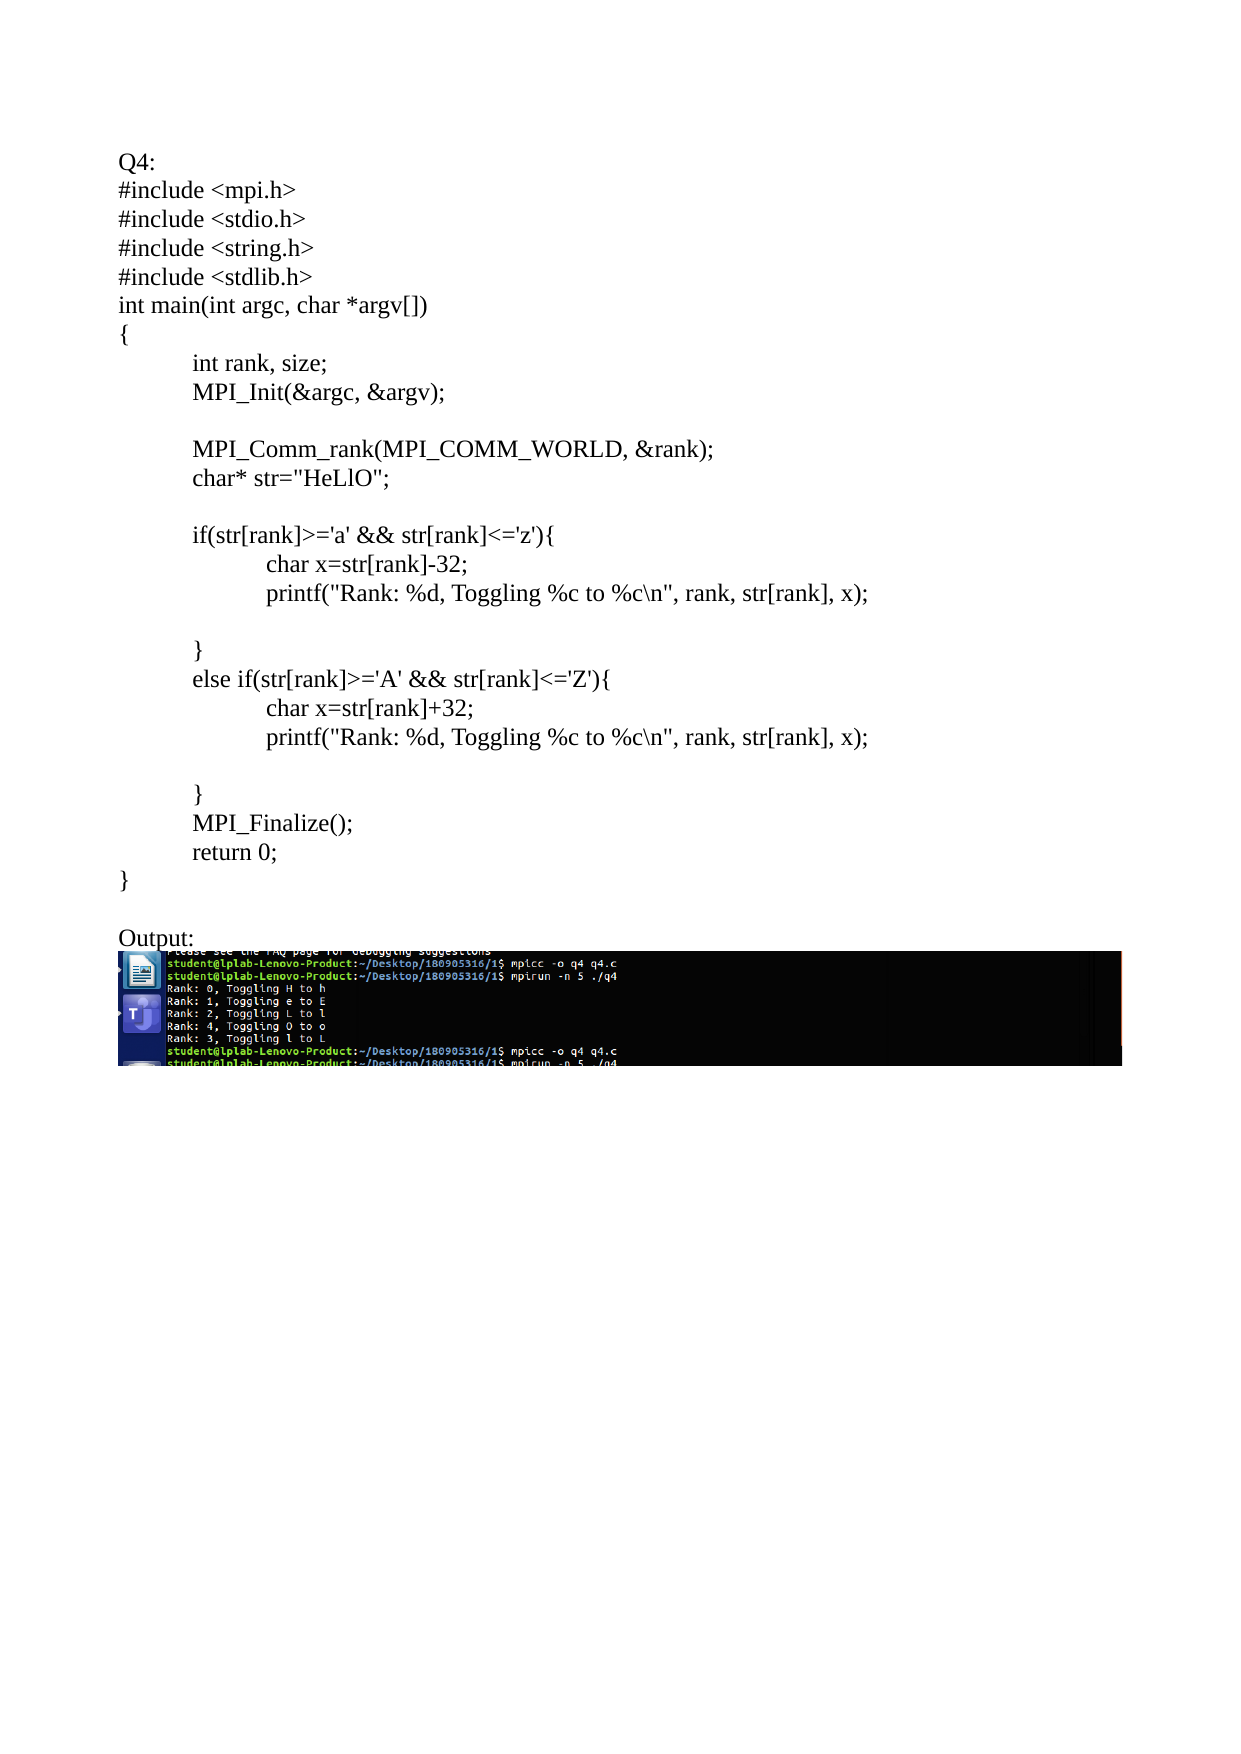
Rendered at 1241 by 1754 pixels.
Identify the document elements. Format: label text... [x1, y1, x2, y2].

text return 0; [118, 837, 1122, 866]
text else if(str[rank]>='A' && str[rank]<='Z'){ [118, 664, 1122, 693]
text MPI_Init(&argc, &argv); [118, 377, 1122, 406]
text Q4: [118, 147, 1122, 176]
text { [118, 319, 1122, 348]
text if(str[rank]>='a' && str[rank]<='z'){ [118, 521, 1122, 549]
text printf("Rank: %d, Toggling %c to %c\n", rank, str[rank], x); [118, 578, 1122, 607]
text int rank, size; [118, 348, 1122, 377]
text #include <mpi.h> [118, 176, 1122, 204]
text printf("Rank: %d, Toggling %c to %c\n", rank, str[rank], x); [118, 722, 1122, 751]
text #include <string.h> [118, 233, 1122, 262]
picture [118, 1008, 1123, 1066]
text } [118, 866, 1122, 894]
text MPI_Comm_rank(MPI_COMM_WORLD, &rank); [118, 434, 1122, 463]
text Output: [118, 923, 1122, 952]
text } [118, 779, 1122, 808]
text char x=str[rank]+32; [118, 693, 1122, 722]
text char x=str[rank]-32; [118, 549, 1122, 578]
text } [118, 636, 1122, 664]
text int main(int argc, char *argv[]) [118, 291, 1122, 319]
text #include <stdlib.h> [118, 262, 1122, 291]
text MPI_Finalize(); [118, 808, 1122, 837]
text #include <stdio.h> [118, 204, 1122, 233]
text char* str="HeLlO"; [118, 463, 1122, 492]
